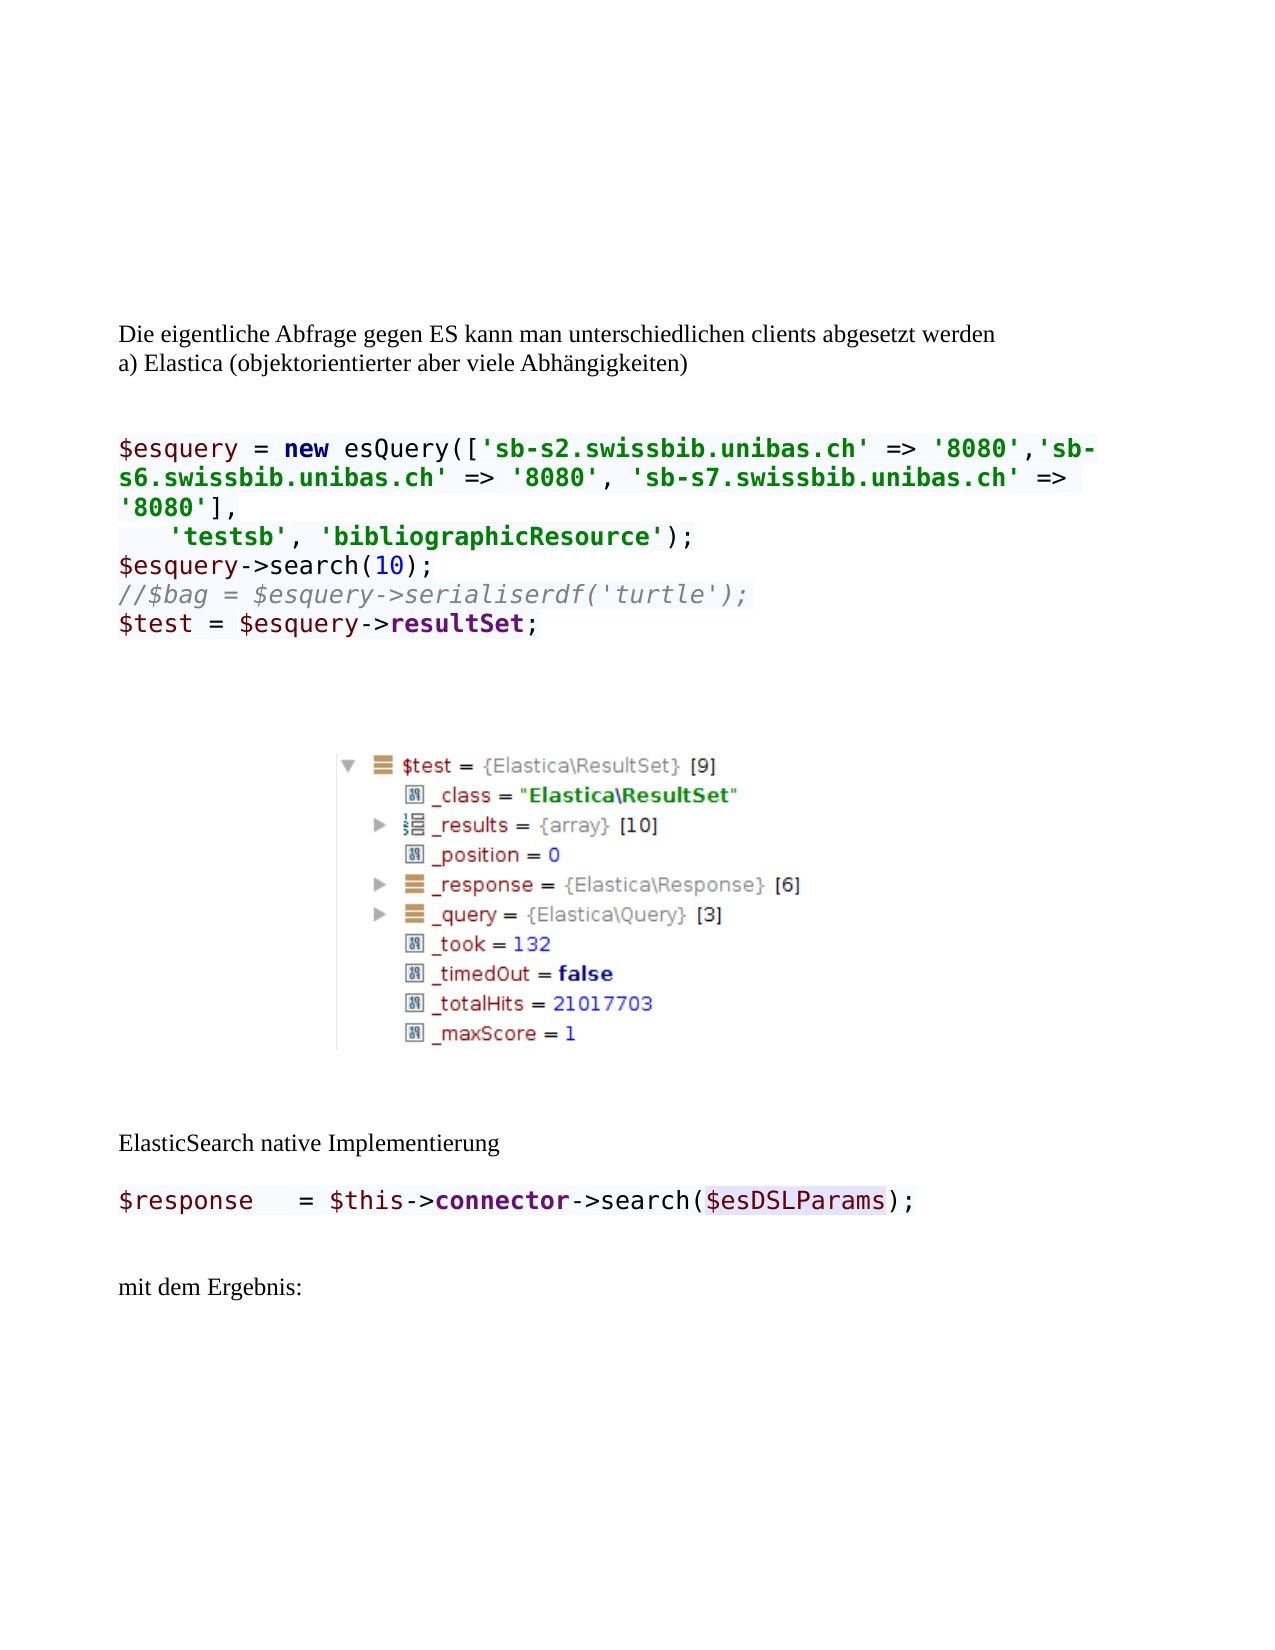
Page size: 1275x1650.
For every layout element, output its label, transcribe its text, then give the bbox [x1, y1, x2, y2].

text $esquery->search(10); [118, 551, 1157, 581]
text Die eigentliche Abfrage gegen ES kann man unterschiedlichen clients abgesetzt werden a) Elastica (objektorientierter aber viele Abhängigkeiten) $esquery = new esQuery(['sb-s2.swissbib.unibas.ch' => '8080','sb-s6.swissbib.unibas.ch' => '8080', 'sb-s7.swissbib.unibas.ch' => '8080'], [118, 291, 1157, 522]
picture [336, 754, 939, 1050]
text ElasticSearch native Implementierung $response = $this->connector->search($esDSLParams); [118, 1128, 1157, 1215]
text mit dem Ergebnis: [118, 1272, 1157, 1301]
text 'testsb', 'bibliographicResource'); [118, 522, 1157, 551]
text //$bag = $esquery->serialiserdf('turtle'); [118, 581, 1157, 610]
text $test = $esquery->resultSet; [118, 610, 1157, 639]
